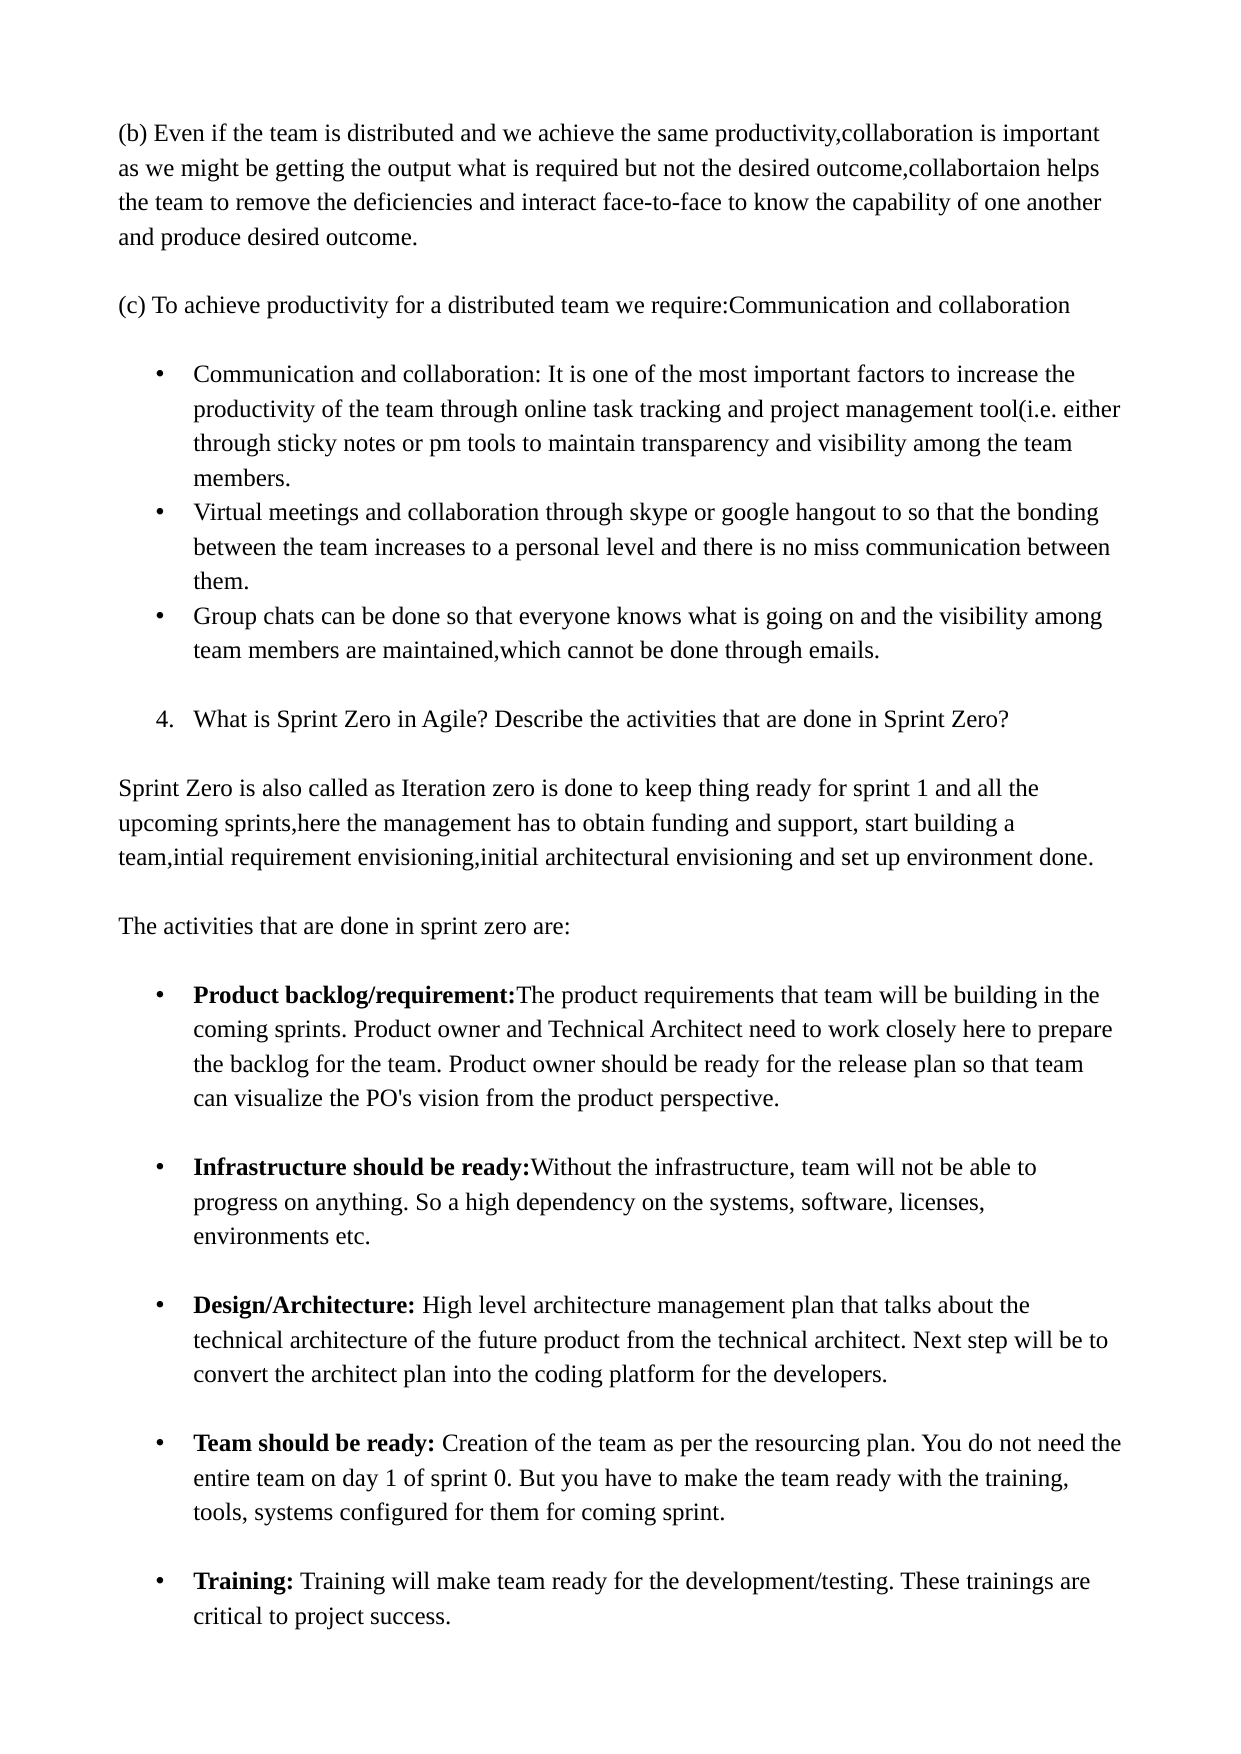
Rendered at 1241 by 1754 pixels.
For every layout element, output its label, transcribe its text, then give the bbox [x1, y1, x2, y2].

list Training: Training will make team ready for the development/testing. These trainings are critical to project success. [156, 1566, 1122, 1629]
list Team should be ready: Creation of the team as per the resourcing plan. You do not need the entire team on day 1 of sprint 0. But you have to make the team ready with the training, tools, systems configured for them for coming sprint. [156, 1428, 1122, 1526]
text (c) To achieve productivity for a distributed team we require:Communication and collaboration [118, 291, 1122, 319]
list Product backlog/requirement:The product requirements that team will be building in the coming sprints. Product owner and Technical Architect need to work closely here to prepare the backlog for the team. Product owner should be ready for the release plan so that team can visualize the PO's vision from the product perspective. [156, 980, 1122, 1112]
text Sprint Zero is also called as Iteration zero is done to keep thing ready for sprint 1 and all the upcoming sprints,here the management has to obtain funding and support, start building a team,intial requirement envisioning,initial architectural envisioning and set up environment done. [118, 773, 1122, 871]
list Infrastructure should be ready:Without the infrastructure, team will not be able to progress on anything. So a high dependency on the systems, software, licenses, environments etc. [156, 1152, 1122, 1250]
text (b) Even if the team is distributed and we achieve the same productivity,collaboration is important as we might be getting the output what is required but not the desired outcome,collabortaion helps the team to remove the deficiencies and interact face-to-face to know the capability of one another and produce desired outcome. [118, 118, 1122, 250]
list Design/Architecture: High level architecture management plan that talks about the technical architecture of the future product from the technical architect. Next step will be to convert the architect plan into the coding platform for the developers. [156, 1290, 1122, 1388]
list Virtual meetings and collaboration through skype or google hangout to so that the bonding between the team increases to a personal level and there is no miss communication between them. [156, 497, 1122, 595]
list Group chats can be done so that everyone knows what is going on and the visibility among team members are maintained,which cannot be done through emails. [156, 601, 1122, 664]
text The activities that are done in sprint zero are: [118, 911, 1122, 940]
list Communication and collaboration: It is one of the most important factors to increase the productivity of the team through online task tracking and project management tool(i.e. either through sticky notes or pm tools to maintain transparency and visibility among the team members. [156, 359, 1122, 492]
list What is Sprint Zero in Agile? Describe the activities that are done in Sprint Zero? [156, 704, 1122, 733]
